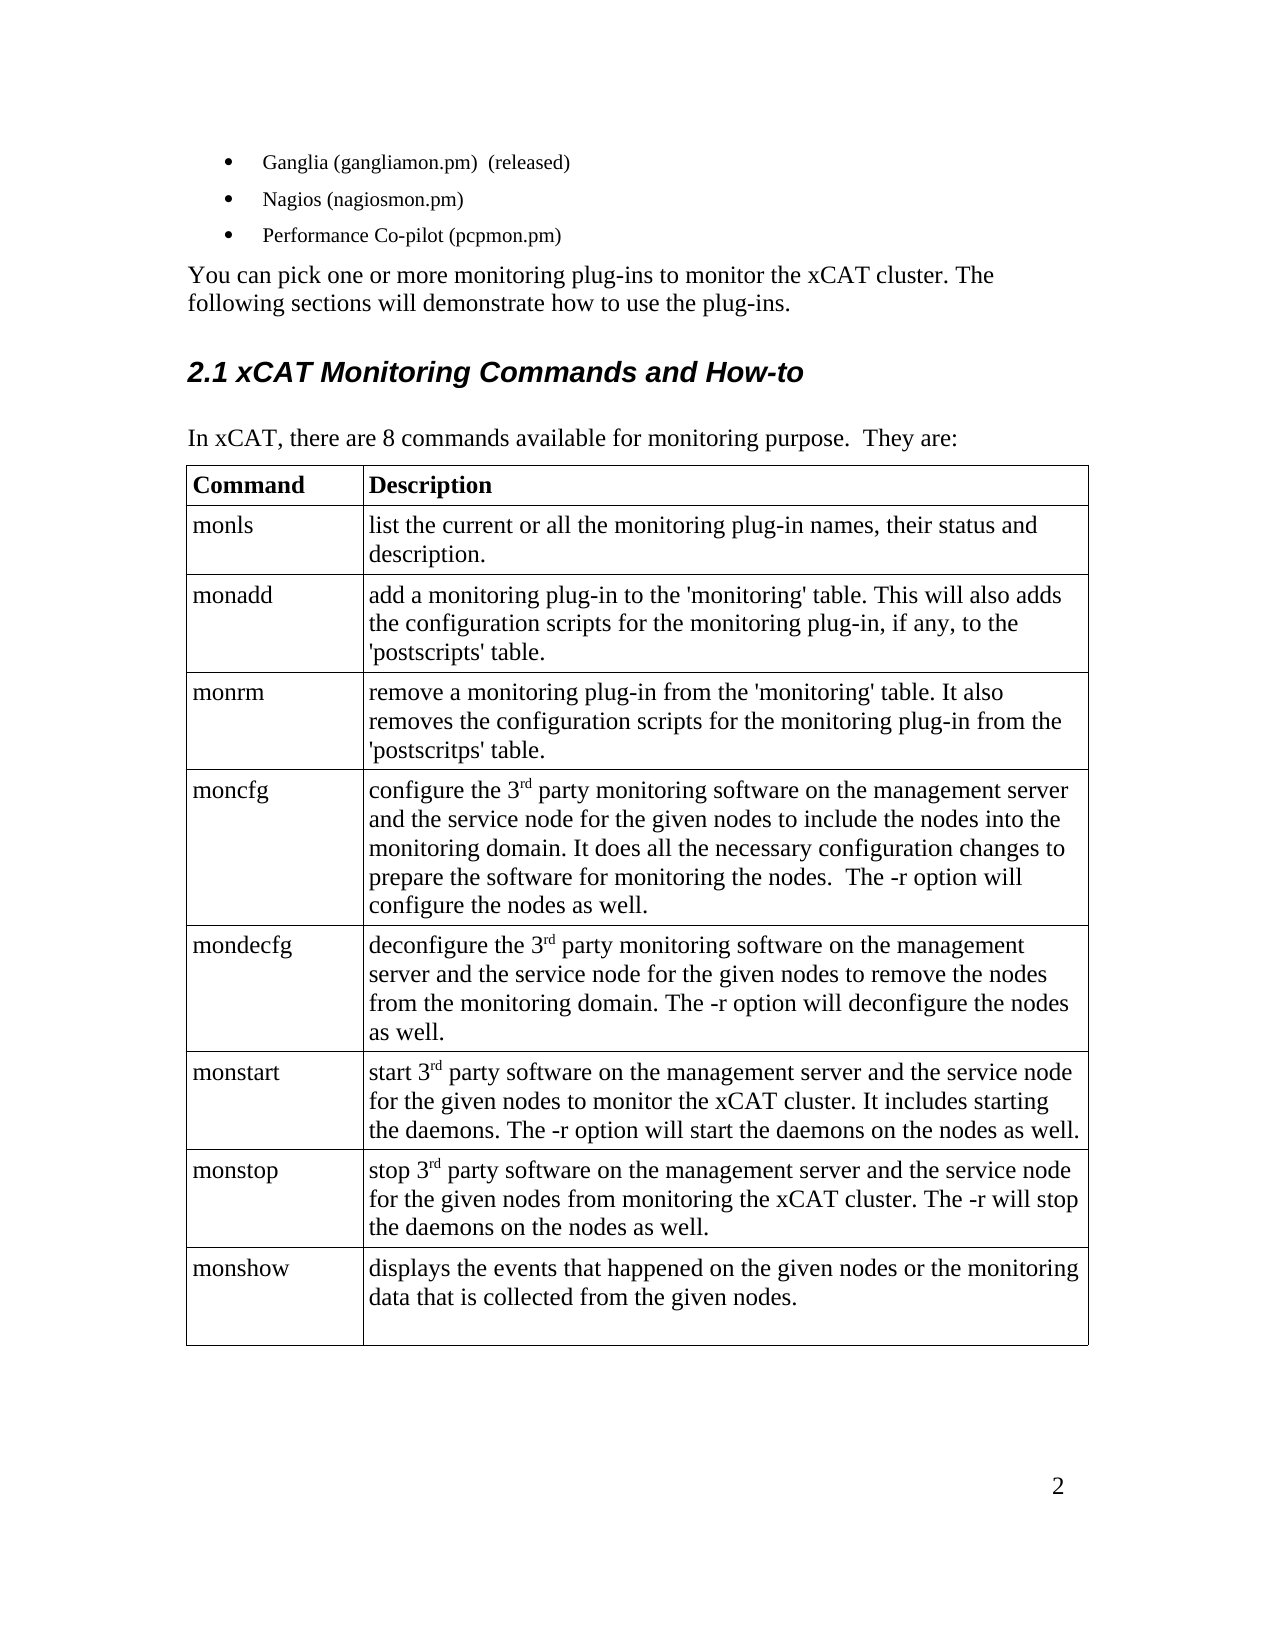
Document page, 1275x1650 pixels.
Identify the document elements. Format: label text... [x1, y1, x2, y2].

table_cell remove a monitoring plug-in from the 'monitoring' table. It also removes the configuration scripts for the monitoring plug-in from the 'postscritps' table. [364, 673, 1088, 769]
table_cell monstop [187, 1150, 363, 1247]
list Ganglia (gangliamon.pm) (released) [225, 150, 1087, 174]
text In xCAT, there are 8 commands available for monitoring purpose. They are: [187, 423, 1087, 452]
table_cell moncfg [187, 770, 363, 925]
list Performance Co-pilot (pcpmon.pm) [225, 223, 1087, 247]
subtitle 2.1 xCAT Monitoring Commands and How-to [187, 355, 1087, 388]
table_header Command [187, 466, 363, 505]
table_cell monls [187, 506, 363, 574]
list Nagios (nagiosmon.pm) [225, 187, 1087, 211]
table_cell mondecfg [187, 926, 363, 1051]
table_cell configure the 3rd party monitoring software on the management server and the service node for the given nodes to include the nodes into the monitoring domain. It does all the necessary configuration changes to prepare the software for monitoring the nodes. The -r option will configure the nodes as well. [364, 770, 1088, 925]
table_cell deconfigure the 3rd party monitoring software on the management server and the service node for the given nodes to remove the nodes from the monitoring domain. The -r option will deconfigure the nodes as well. [364, 926, 1088, 1051]
table_cell add a monitoring plug-in to the 'monitoring' table. This will also adds the configuration scripts for the monitoring plug-in, if any, to the 'postscripts' table. [364, 575, 1088, 672]
table_cell monrm [187, 673, 363, 769]
table_cell monadd [187, 575, 363, 672]
table_header Description [364, 466, 1088, 505]
table_cell monstart [187, 1052, 363, 1149]
text You can pick one or more monitoring plug-ins to monitor the xCAT cluster. The following sections will demonstrate how to use the plug-ins. [187, 260, 1087, 317]
table_cell monshow [187, 1248, 363, 1345]
table_cell list the current or all the monitoring plug-in names, their status and description. [364, 506, 1088, 574]
table_cell displays the events that happened on the given nodes or the monitoring data that is collected from the given nodes. [364, 1248, 1088, 1345]
table_cell start 3rd party software on the management server and the service node for the given nodes to monitor the xCAT cluster. It includes starting the daemons. The -r option will start the daemons on the nodes as well. [364, 1052, 1088, 1149]
table_cell stop 3rd party software on the management server and the service node for the given nodes from monitoring the xCAT cluster. The -r will stop the daemons on the nodes as well. [364, 1150, 1088, 1247]
